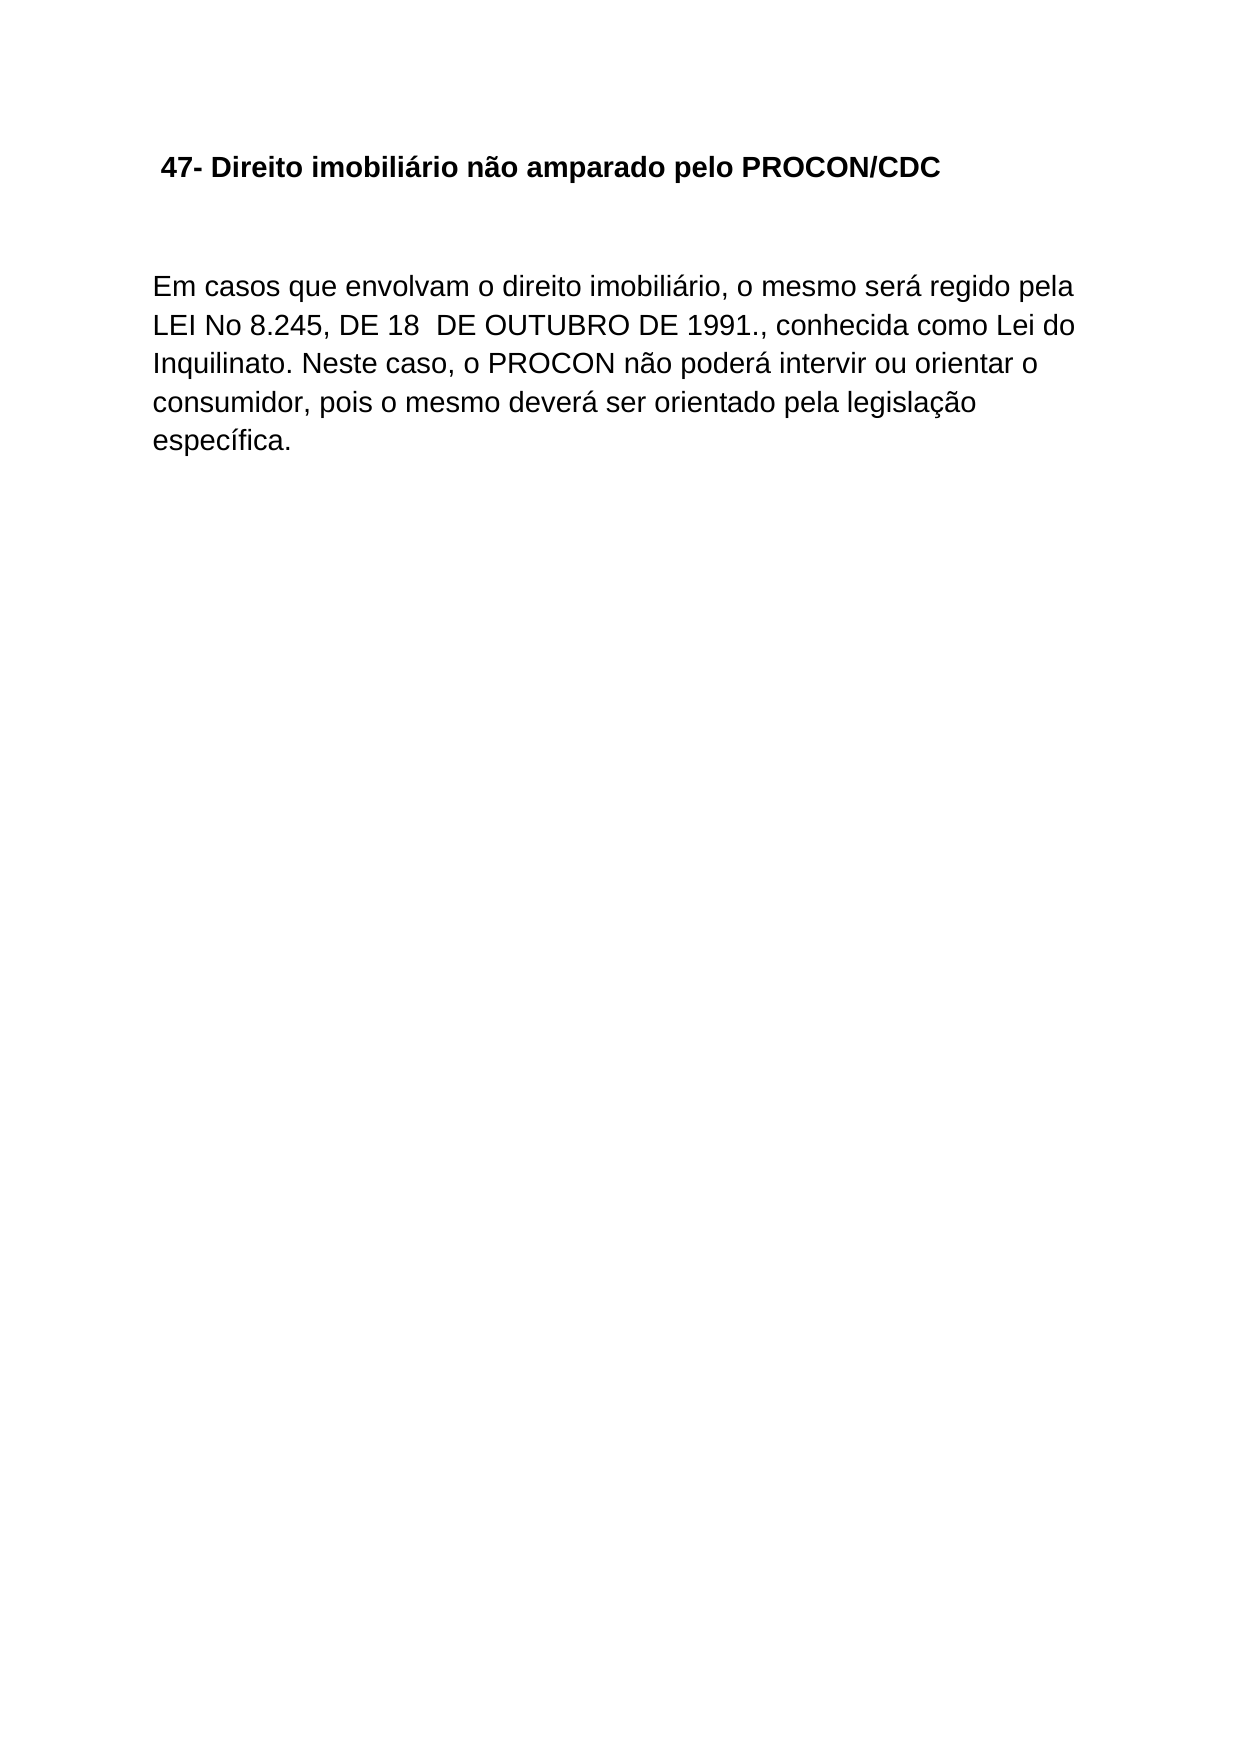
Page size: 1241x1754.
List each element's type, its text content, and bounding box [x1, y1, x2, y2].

text 47- Direito imobiliário não amparado pelo PROCON/CDC [152, 150, 1090, 183]
text Em casos que envolvam o direito imobiliário, o mesmo será regido pela LEI No 8.245, DE 18 DE OUTUBRO DE 1991., conhecida como Lei do Inquilinato. Neste caso, o PROCON não poderá intervir ou orientar o consumidor, pois o mesmo deverá ser orientado pela legislação específica. [152, 269, 1090, 457]
